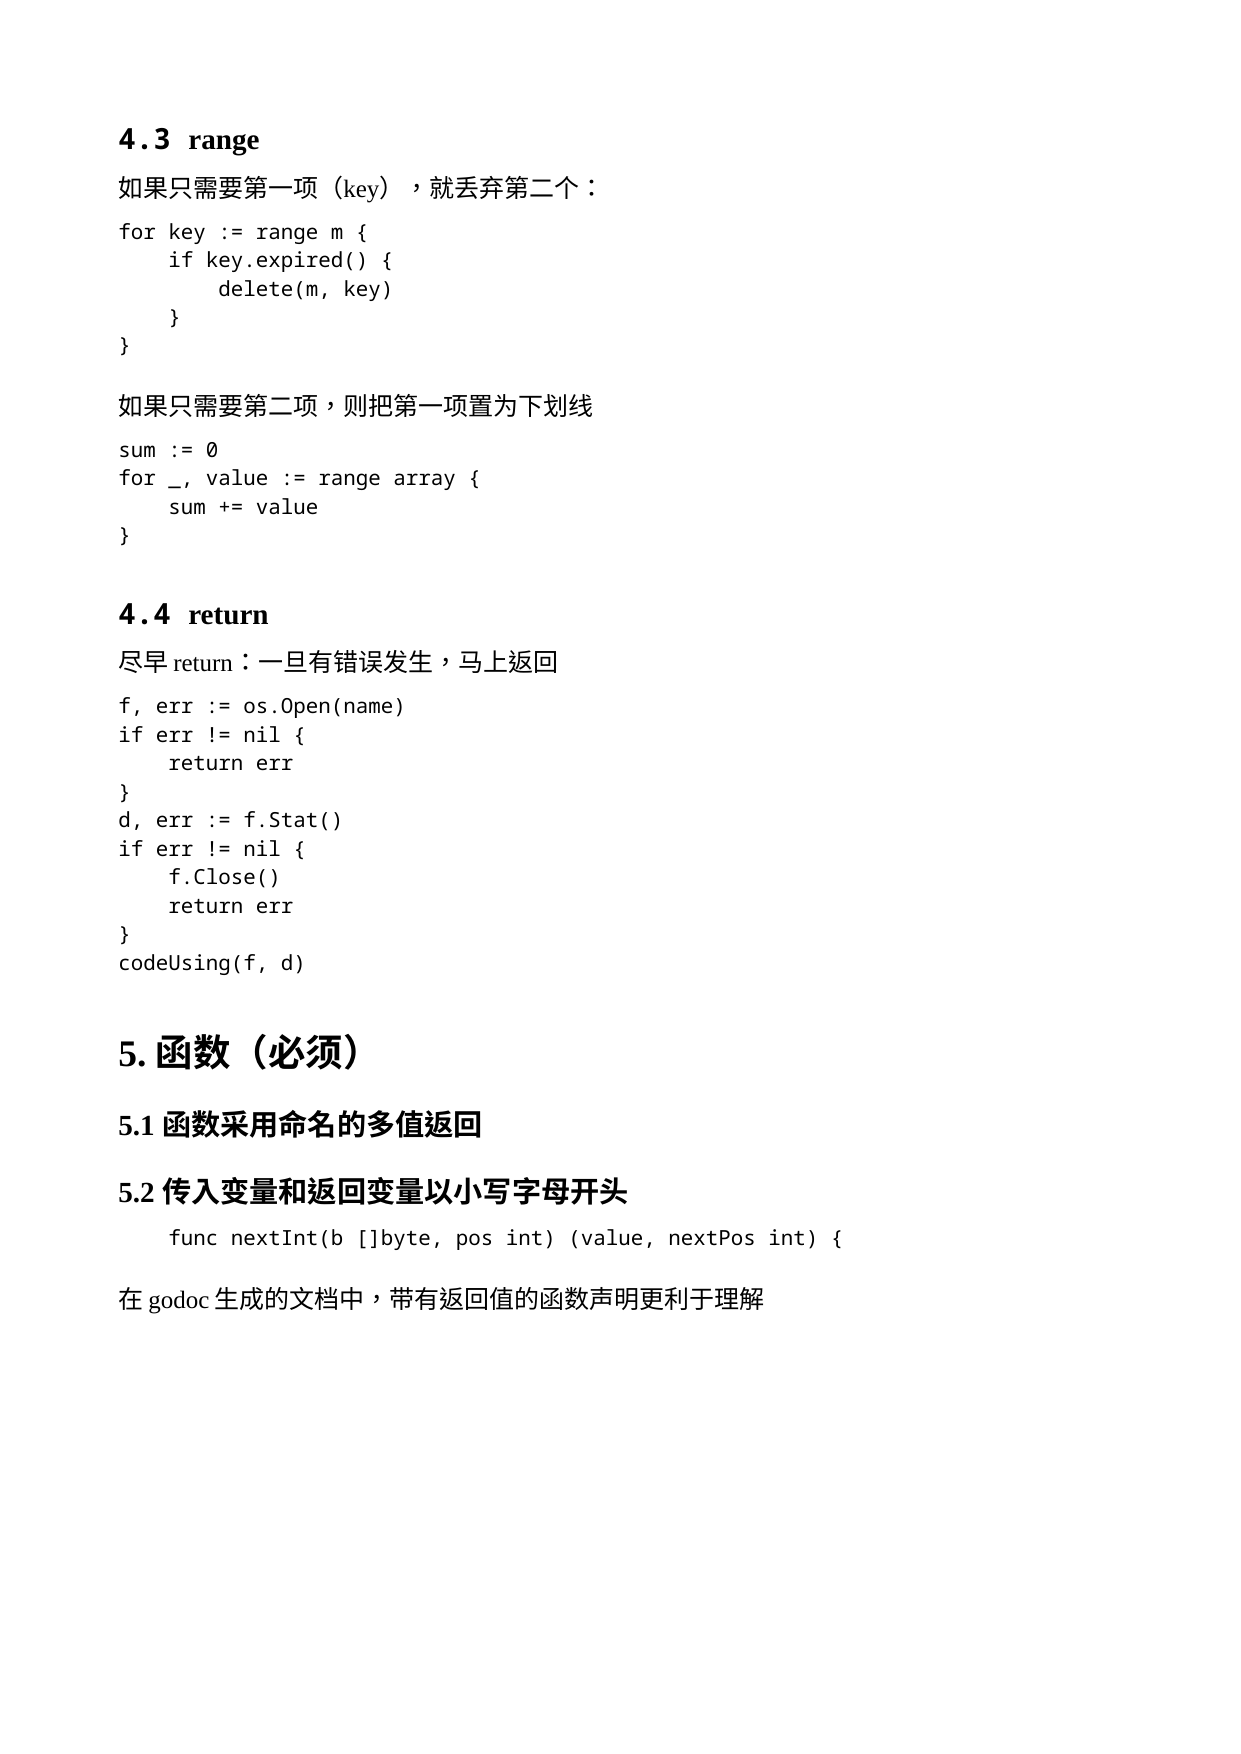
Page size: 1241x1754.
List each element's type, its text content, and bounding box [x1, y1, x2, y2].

text } [118, 302, 1122, 331]
text sum := 0 [118, 435, 1122, 463]
text f, err := os.Open(name) [118, 692, 1122, 720]
text return err [118, 748, 1122, 777]
text delete(m, key) [118, 274, 1122, 302]
subtitle 4.4 return [118, 593, 1122, 633]
subtitle 5.1 函数采用命名的多值返回 [118, 1104, 1122, 1144]
text d, err := f.Stat() [118, 805, 1122, 834]
text } [118, 919, 1122, 948]
subtitle 5. 函数（必须） [118, 1026, 1122, 1077]
text 尽早return：一旦有错误发生，马上返回 [118, 645, 1122, 679]
text } [118, 777, 1122, 805]
text for key := range m { [118, 217, 1122, 245]
text sum += value [118, 492, 1122, 520]
text codeUsing(f, d) [118, 948, 1122, 976]
text return err [118, 891, 1122, 919]
text if err != nil { [118, 834, 1122, 862]
text } [118, 520, 1122, 549]
subtitle 4.3 range [118, 118, 1122, 158]
subtitle 5.2 传入变量和返回变量以小写字母开头 [118, 1171, 1122, 1211]
text for _, value := range array { [118, 463, 1122, 492]
text 如果只需要第二项，则把第一项置为下划线 [118, 388, 1122, 423]
text } [118, 331, 1122, 359]
text if key.expired() { [118, 245, 1122, 274]
text if err != nil { [118, 720, 1122, 748]
text 如果只需要第一项（key），就丢弃第二个： [118, 170, 1122, 204]
text f.Close() [118, 862, 1122, 891]
text func nextInt(b []byte, pos int) (value, nextPos int) { [118, 1223, 1122, 1252]
text 在godoc生成的文档中，带有返回值的函数声明更利于理解 [118, 1281, 1122, 1315]
